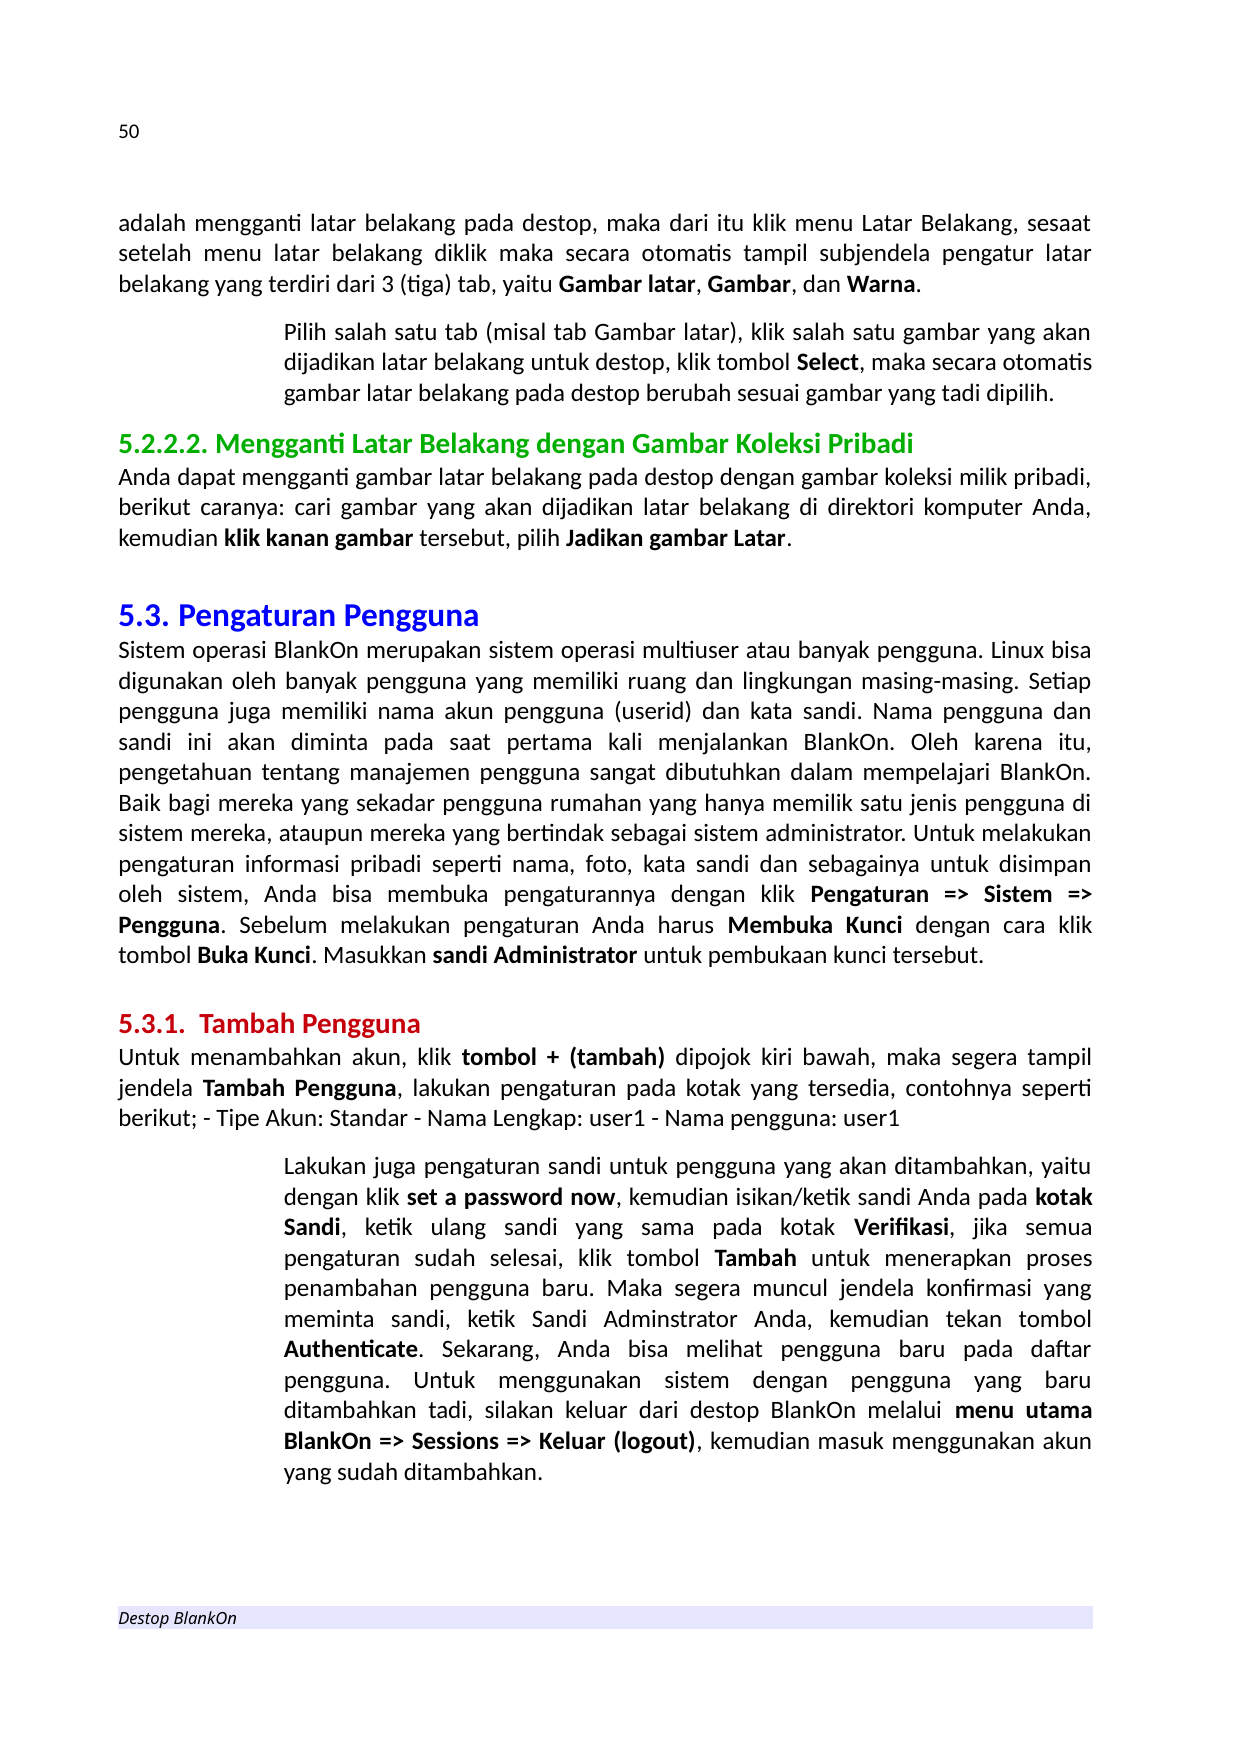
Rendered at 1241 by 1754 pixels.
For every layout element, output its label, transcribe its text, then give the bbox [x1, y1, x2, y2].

subtitle Tambah Pengguna [118, 1006, 1093, 1041]
text Untuk menambahkan akun, klik tombol + (tambah) dipojok kiri bawah, maka segera tampil jendela Tambah Pengguna, lakukan pengaturan pada kotak yang tersedia, contohnya seperti berikut; - Tipe Akun: Standar - Nama Lengkap: user1 - Nama pengguna: user1 [118, 1041, 1093, 1133]
subtitle Mengganti Latar Belakang dengan Gambar Koleksi Pribadi [118, 425, 1093, 461]
text Lakukan juga pengaturan sandi untuk pengguna yang akan ditambahkan, yaitu dengan klik set a password now, kemudian isikan/ketik sandi Anda pada kotak Sandi, ketik ulang sandi yang sama pada kotak Verifikasi, jika semua pengaturan sudah selesai, klik tombol Tambah untuk menerapkan proses penambahan pengguna baru. Maka segera muncul jendela konfirmasi yang meminta sandi, ketik Sandi Adminstrator Anda, kemudian tekan tombol Authenticate. Sekarang, Anda bisa melihat pengguna baru pada daftar pengguna. Untuk menggunakan sistem dengan pengguna yang baru ditambahkan tadi, silakan keluar dari destop BlankOn melalui menu utama BlankOn => Sessions => Keluar (logout), kemudian masuk menggunakan akun yang sudah ditambahkan. [283, 1151, 1093, 1486]
subtitle Pengaturan Pengguna [118, 594, 1093, 634]
text Anda dapat mengganti gambar latar belakang pada destop dengan gambar koleksi milik pribadi, berikut caranya: cari gambar yang akan dijadikan latar belakang di direktori komputer Anda, kemudian klik kanan gambar tersebut, pilih Jadikan gambar Latar. [118, 461, 1093, 552]
text Pilih salah satu tab (misal tab Gambar latar), klik salah satu gambar yang akan dijadikan latar belakang untuk destop, klik tombol Select, maka secara otomatis gambar latar belakang pada destop berubah sesuai gambar yang tadi dipilih. [283, 316, 1093, 407]
text adalah mengganti latar belakang pada destop, maka dari itu klik menu Latar Belakang, sesaat setelah menu latar belakang diklik maka secara otomatis tampil subjendela pengatur latar belakang yang terdiri dari 3 (tiga) tab, yaitu Gambar latar, Gambar, dan Warna. [118, 207, 1093, 298]
text Sistem operasi BlankOn merupakan sistem operasi multiuser atau banyak pengguna. Linux bisa digunakan oleh banyak pengguna yang memiliki ruang dan lingkungan masing-masing. Setiap pengguna juga memiliki nama akun pengguna (userid) dan kata sandi. Nama pengguna dan sandi ini akan diminta pada saat pertama kali menjalankan BlankOn. Oleh karena itu, pengetahuan tentang manajemen pengguna sangat dibutuhkan dalam mempelajari BlankOn. Baik bagi mereka yang sekadar pengguna rumahan yang hanya memilik satu jenis pengguna di sistem mereka, ataupun mereka yang bertindak sebagai sistem administrator. Untuk melakukan pengaturan informasi pribadi seperti nama, foto, kata sandi dan sebagainya untuk disimpan oleh sistem, Anda bisa membuka pengaturannya dengan klik Pengaturan => Sistem => Pengguna. Sebelum melakukan pengaturan Anda harus Membuka Kunci dengan cara klik tombol Buka Kunci. Masukkan sandi Administrator untuk pembukaan kunci tersebut. [118, 634, 1093, 970]
